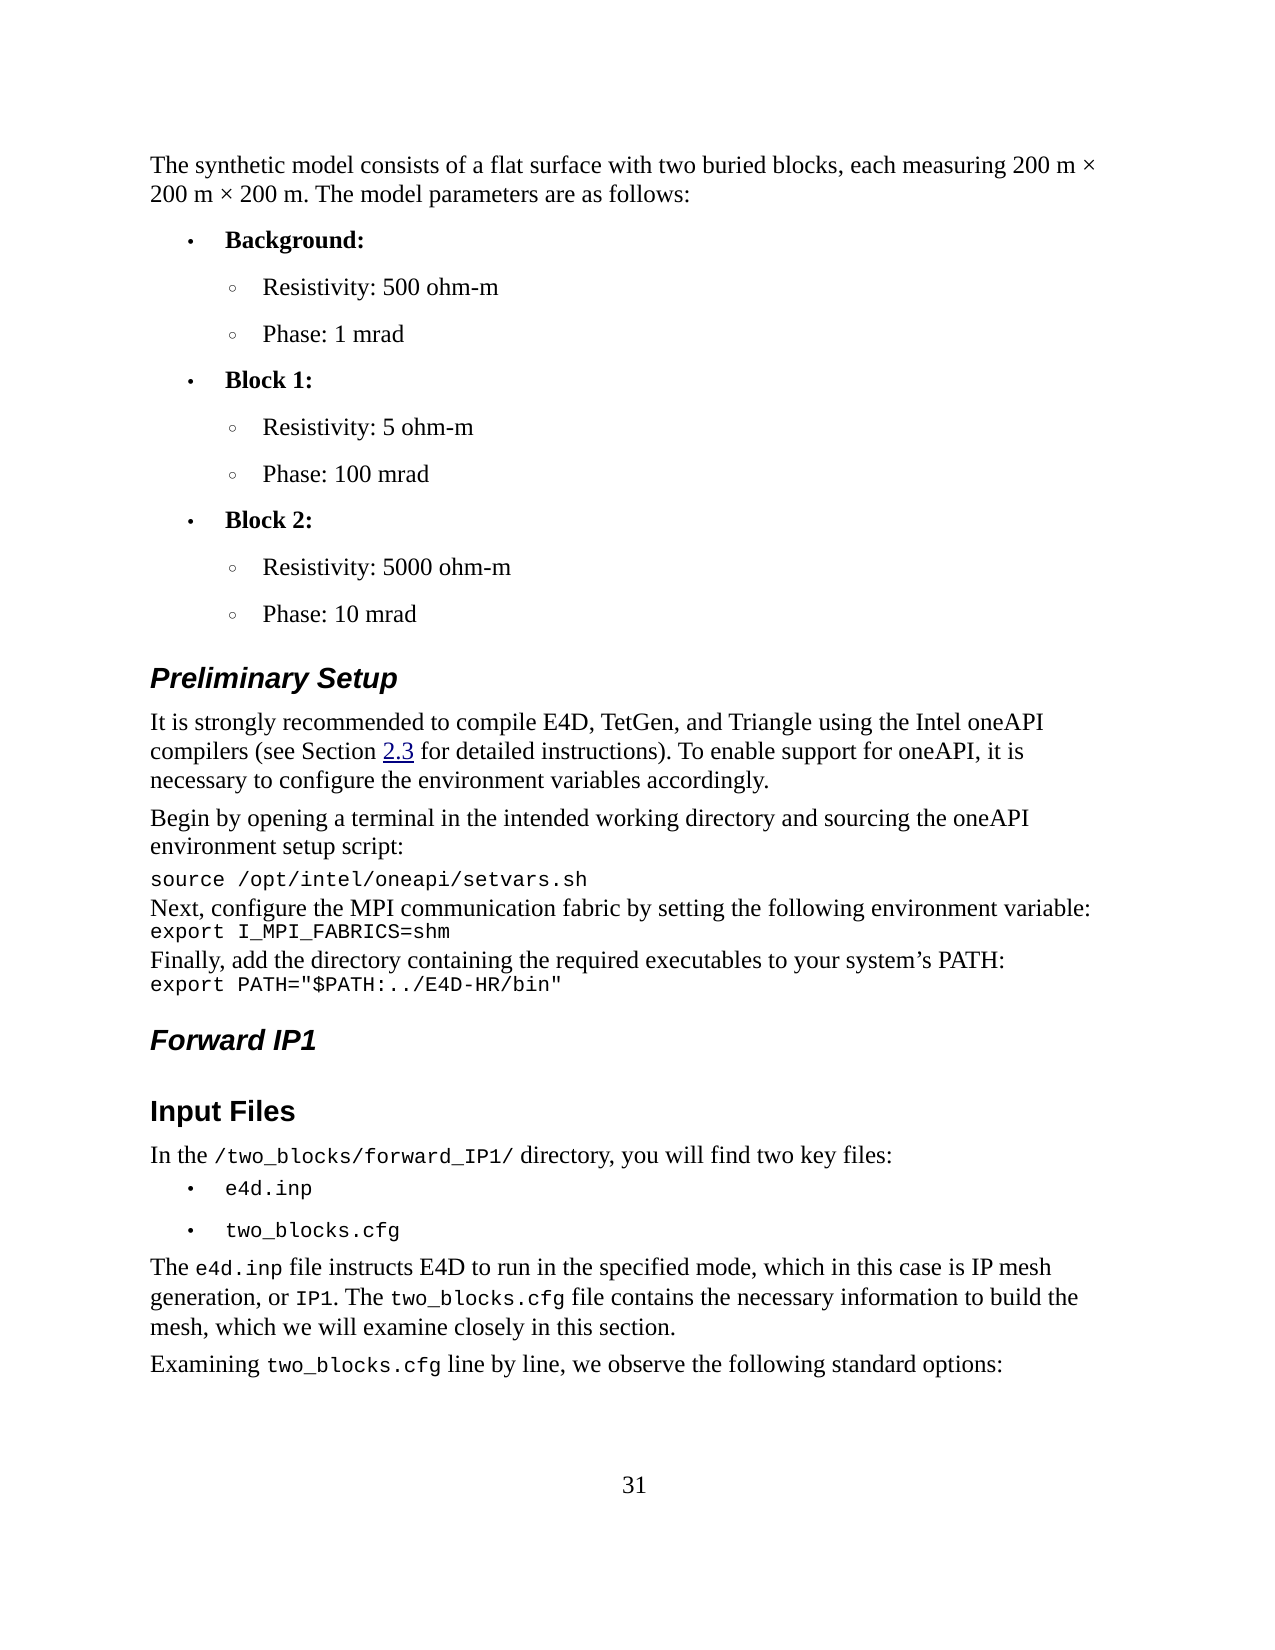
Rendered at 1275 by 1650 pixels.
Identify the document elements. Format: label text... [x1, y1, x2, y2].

text Begin by opening a terminal in the intended working directory and sourcing the oneAPI environment setup script: [150, 803, 1125, 860]
list Phase: 10 mrad [225, 599, 1125, 627]
text The synthetic model consists of a flat surface with two buried blocks, each measuring 200 m × 200 m × 200 m. The model parameters are as follows: [150, 150, 1125, 207]
text source /opt/intel/oneapi/setvars.sh [150, 869, 1125, 893]
text The e4d.inp file instructs E4D to run in the specified mode, which in this case is IP mesh generation, or IP1. The two_blocks.cfg file contains the necessary information to build the mesh, which we will examine closely in this section. [150, 1252, 1125, 1340]
list Block 1: [187, 365, 1125, 394]
text Next, configure the MPI communication fabric by setting the following environment variable: [150, 893, 1125, 922]
subtitle Input Files [150, 1094, 1125, 1127]
list Background: [187, 225, 1125, 254]
list Phase: 1 mrad [225, 319, 1125, 347]
text Finally, add the directory containing the required executables to your system’s PATH: [150, 945, 1125, 974]
text export I_MPI_FABRICS=shm [150, 922, 1125, 945]
list two_blocks.cfg [187, 1220, 1125, 1243]
list Resistivity: 500 ohm-m [225, 272, 1125, 301]
list Resistivity: 5000 ohm-m [225, 552, 1125, 581]
list Resistivity: 5 ohm-m [225, 412, 1125, 441]
list Phase: 100 mrad [225, 459, 1125, 487]
list Block 2: [187, 505, 1125, 534]
subtitle Forward IP1 [150, 1023, 1125, 1056]
subtitle Preliminary Setup [150, 661, 1125, 695]
list e4d.inp [187, 1178, 1125, 1202]
text In the /two_blocks/forward_IP1/ directory, you will find two key files: [150, 1140, 1125, 1169]
text Examining two_blocks.cfg line by line, we observe the following standard options: [150, 1349, 1125, 1379]
text export PATH="$PATH:../E4D-HR/bin" [150, 974, 1125, 998]
text It is strongly recommended to compile E4D, TetGen, and Triangle using the Intel oneAPI compilers (see Section 2.3 for detailed instructions). To enable support for oneAPI, it is necessary to configure the environment variables accordingly. [150, 707, 1125, 794]
